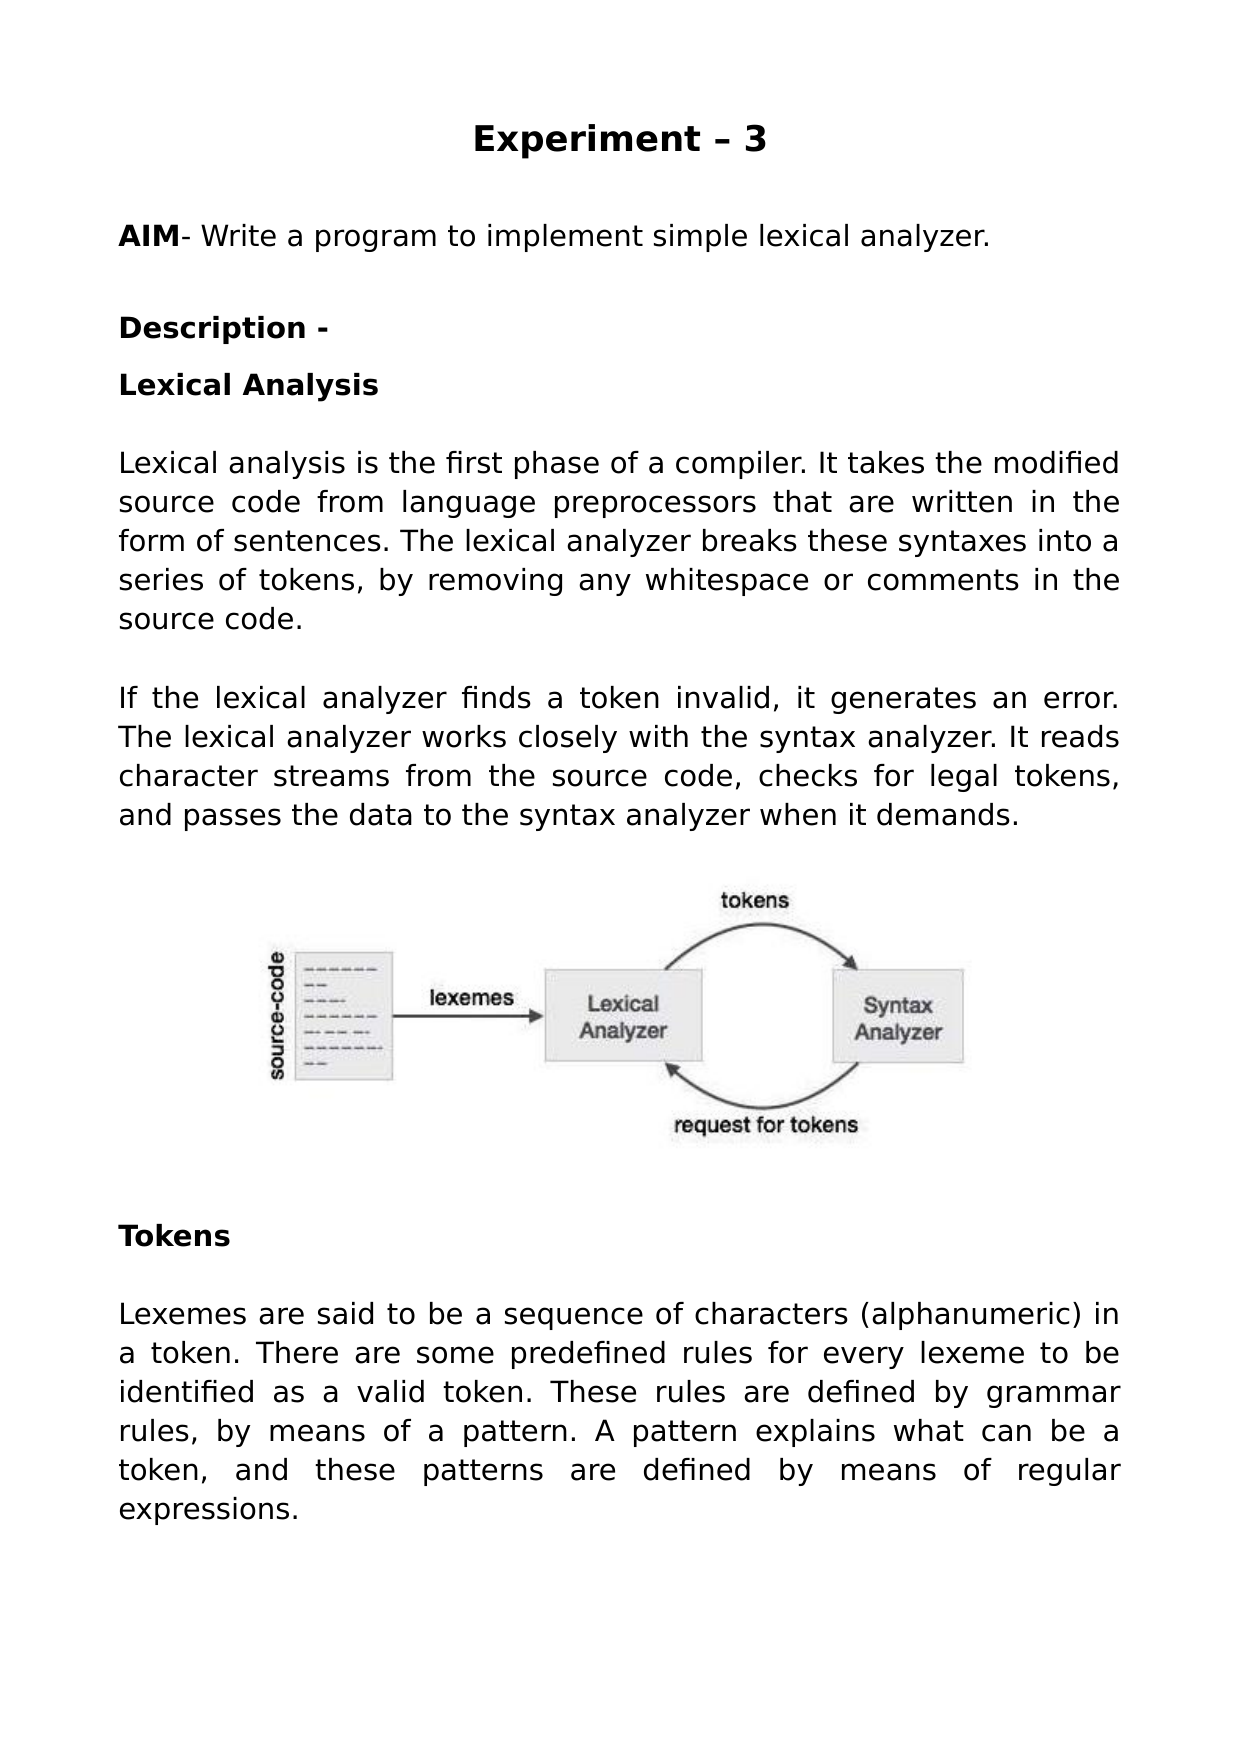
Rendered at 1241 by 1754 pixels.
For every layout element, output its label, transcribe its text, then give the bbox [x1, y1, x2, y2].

text Description - [118, 312, 1122, 346]
text Tokens [118, 1219, 1122, 1253]
text Lexemes are said to be a sequence of characters (alphanumeric) in a token. There are some predefined rules for every lexeme to be identified as a valid token. These rules are defined by grammar rules, by means of a pattern. A pattern explains what can be a token, and these patterns are defined by means of regular expressions. [118, 1298, 1122, 1526]
text If the lexical analyzer finds a token invalid, it generates an error. The lexical analyzer works closely with the syntax analyzer. It reads character streams from the source code, checks for legal tokens, and passes the data to the syntax analyzer when it demands. [118, 681, 1122, 832]
text Lexical analysis is the first phase of a compiler. It takes the modified source code from language preprocessors that are written in the form of sentences. The lexical analyzer breaks these syntaxes into a series of tokens, by removing any whitespace or comments in the source code. [118, 447, 1122, 636]
text Lexical Analysis [118, 368, 1122, 402]
picture [209, 873, 1000, 1175]
text Experiment – 3 [118, 118, 1122, 159]
text AIM- Write a program to implement simple lexical analyzer. [118, 219, 1122, 253]
